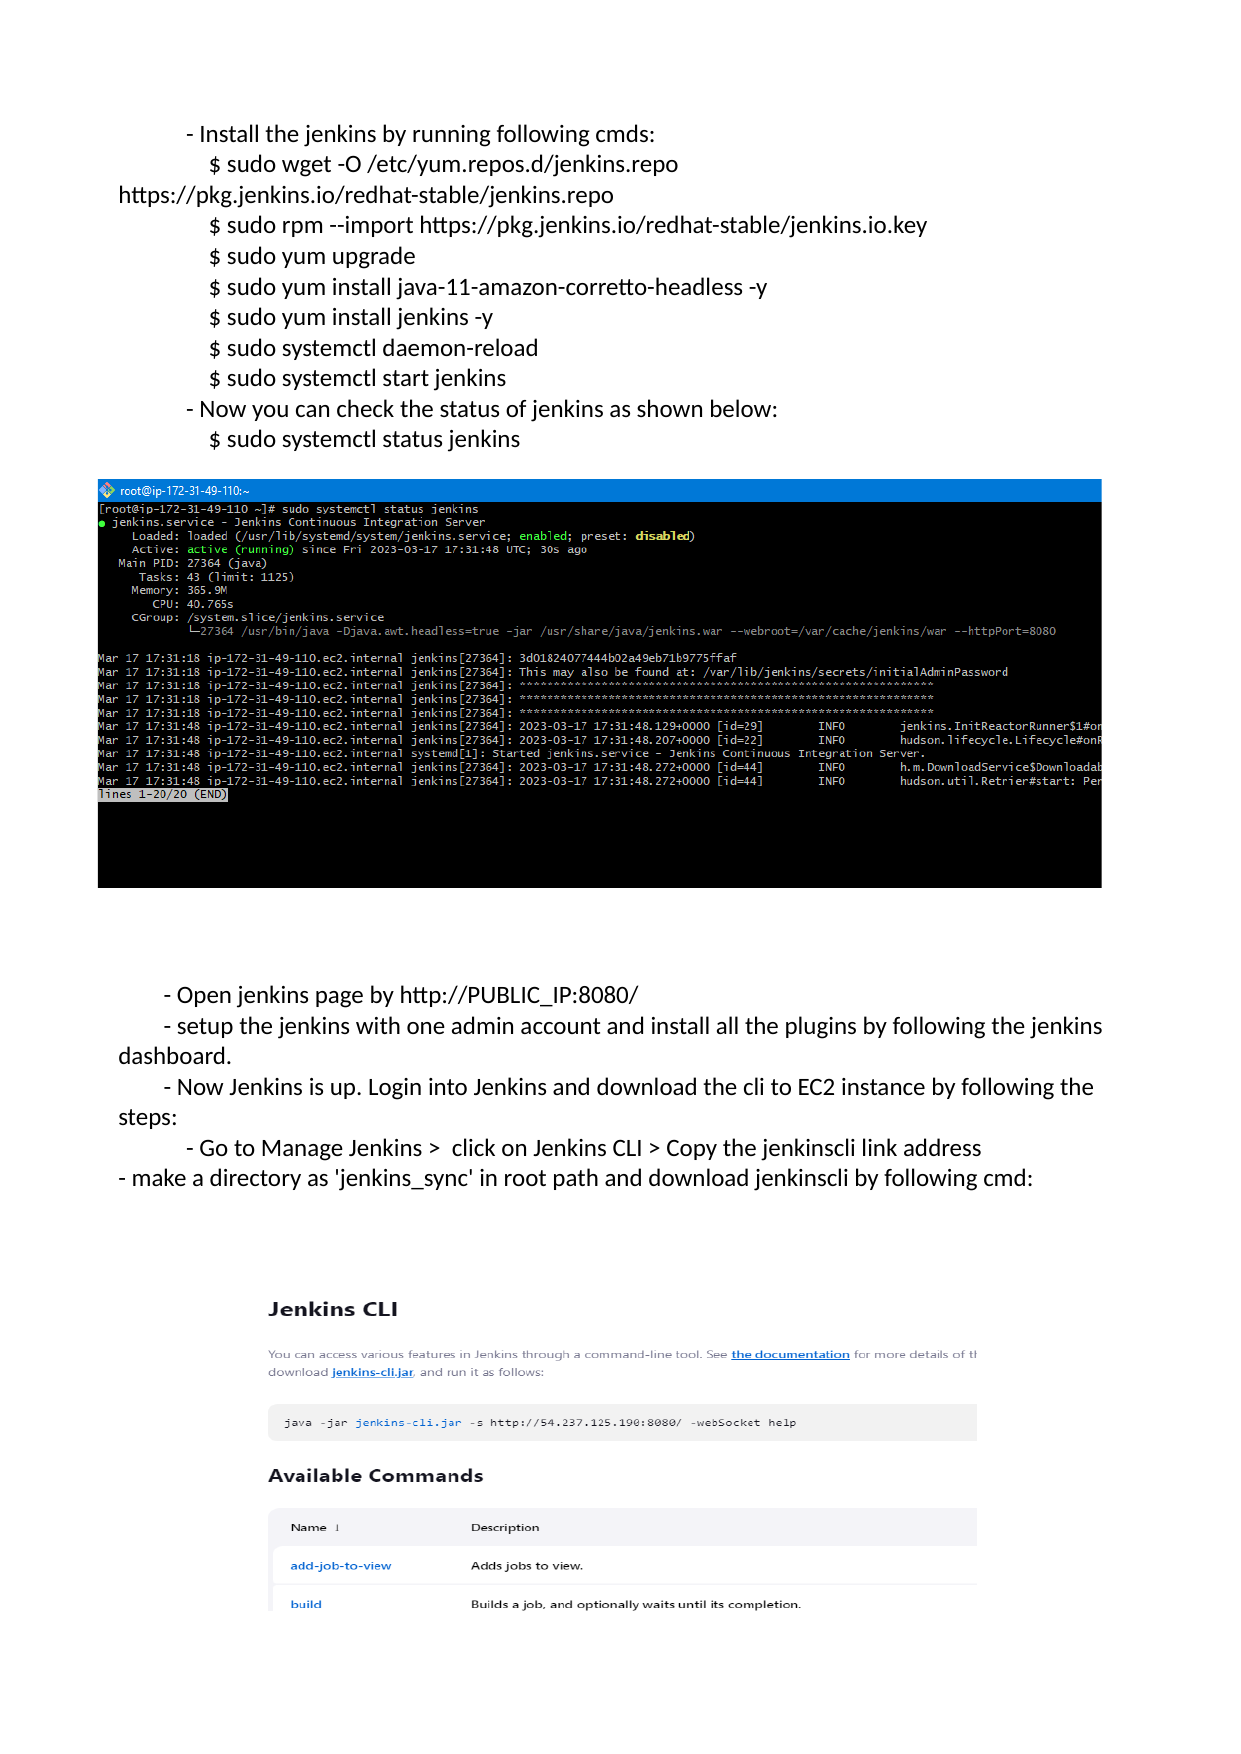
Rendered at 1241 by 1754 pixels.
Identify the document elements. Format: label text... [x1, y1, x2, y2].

text - Install the jenkins by running following cmds: [118, 118, 1122, 149]
text $ sudo yum install jenkins -y [118, 301, 1122, 332]
text - setup the jenkins with one admin account and install all the plugins by following the jenkins dashboard. [118, 1010, 1122, 1071]
picture [97, 479, 1102, 888]
text $ sudo systemctl daemon-reload [118, 332, 1122, 362]
picture [263, 1284, 977, 1611]
text $ sudo yum install java-11-amazon-corretto-headless -y [118, 271, 1122, 301]
text - Now you can check the status of jenkins as shown below: [118, 393, 1122, 423]
text $ sudo yum upgrade [118, 240, 1122, 271]
text - Now Jenkins is up. Login into Jenkins and download the cli to EC2 instance by following the steps: [118, 1071, 1122, 1132]
text - make a directory as 'jenkins_sync' in root path and download jenkinscli by following cmd: [118, 1162, 1122, 1193]
text $ sudo wget -O /etc/yum.repos.d/jenkins.repo https://pkg.jenkins.io/redhat-stable/jenkins.repo [118, 149, 1122, 210]
text - Open jenkins page by http://PUBLIC_IP:8080/ [118, 979, 1122, 1010]
text $ sudo systemctl start jenkins [118, 362, 1122, 393]
text $ sudo systemctl status jenkins [118, 423, 1122, 454]
text - Go to Manage Jenkins > click on Jenkins CLI > Copy the jenkinscli link address [118, 1132, 1122, 1162]
text $ sudo rpm --import https://pkg.jenkins.io/redhat-stable/jenkins.io.key [118, 210, 1122, 240]
